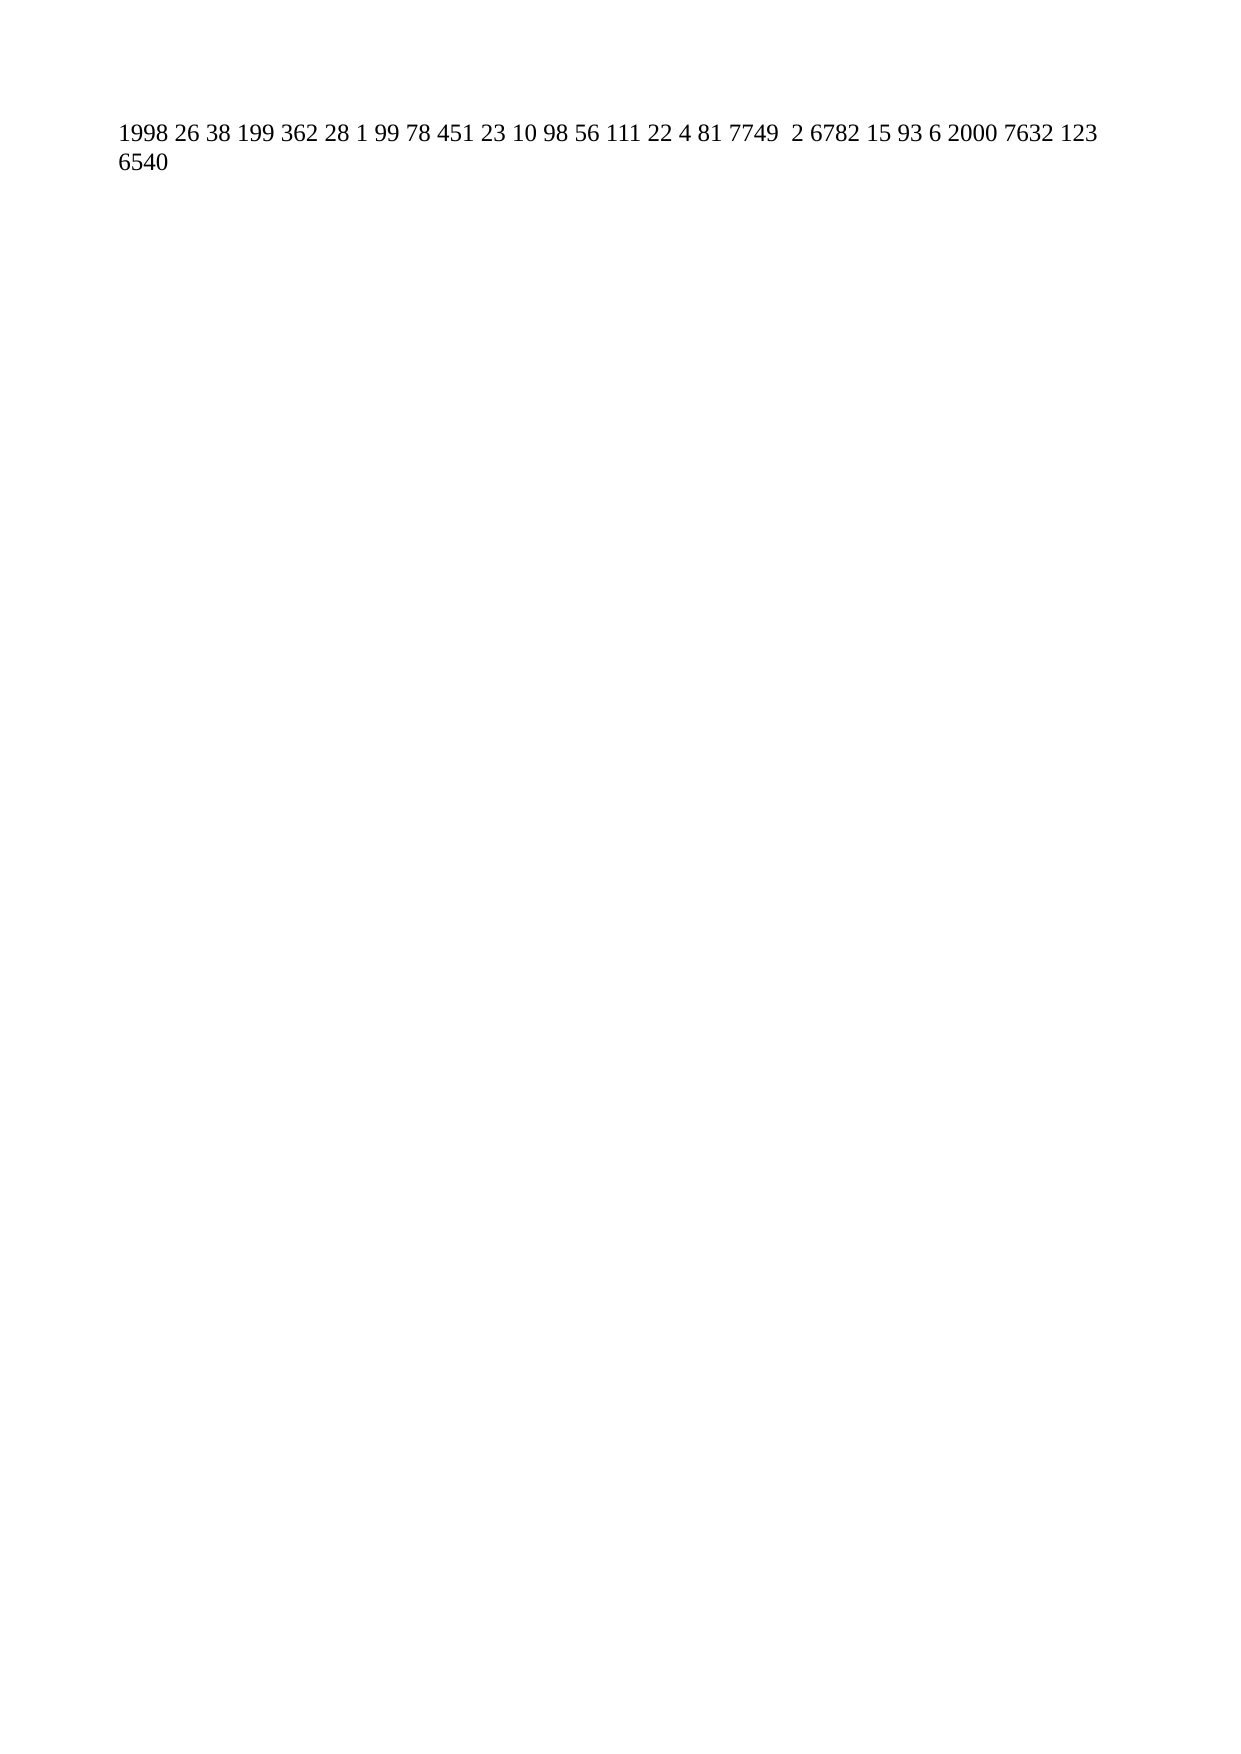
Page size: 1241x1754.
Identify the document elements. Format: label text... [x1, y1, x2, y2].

text 1998 26 38 199 362 28 1 99 78 451 23 10 98 56 111 22 4 81 7749 2 6782 15 93 6 2000 7632 123 6540 [118, 118, 1122, 176]
